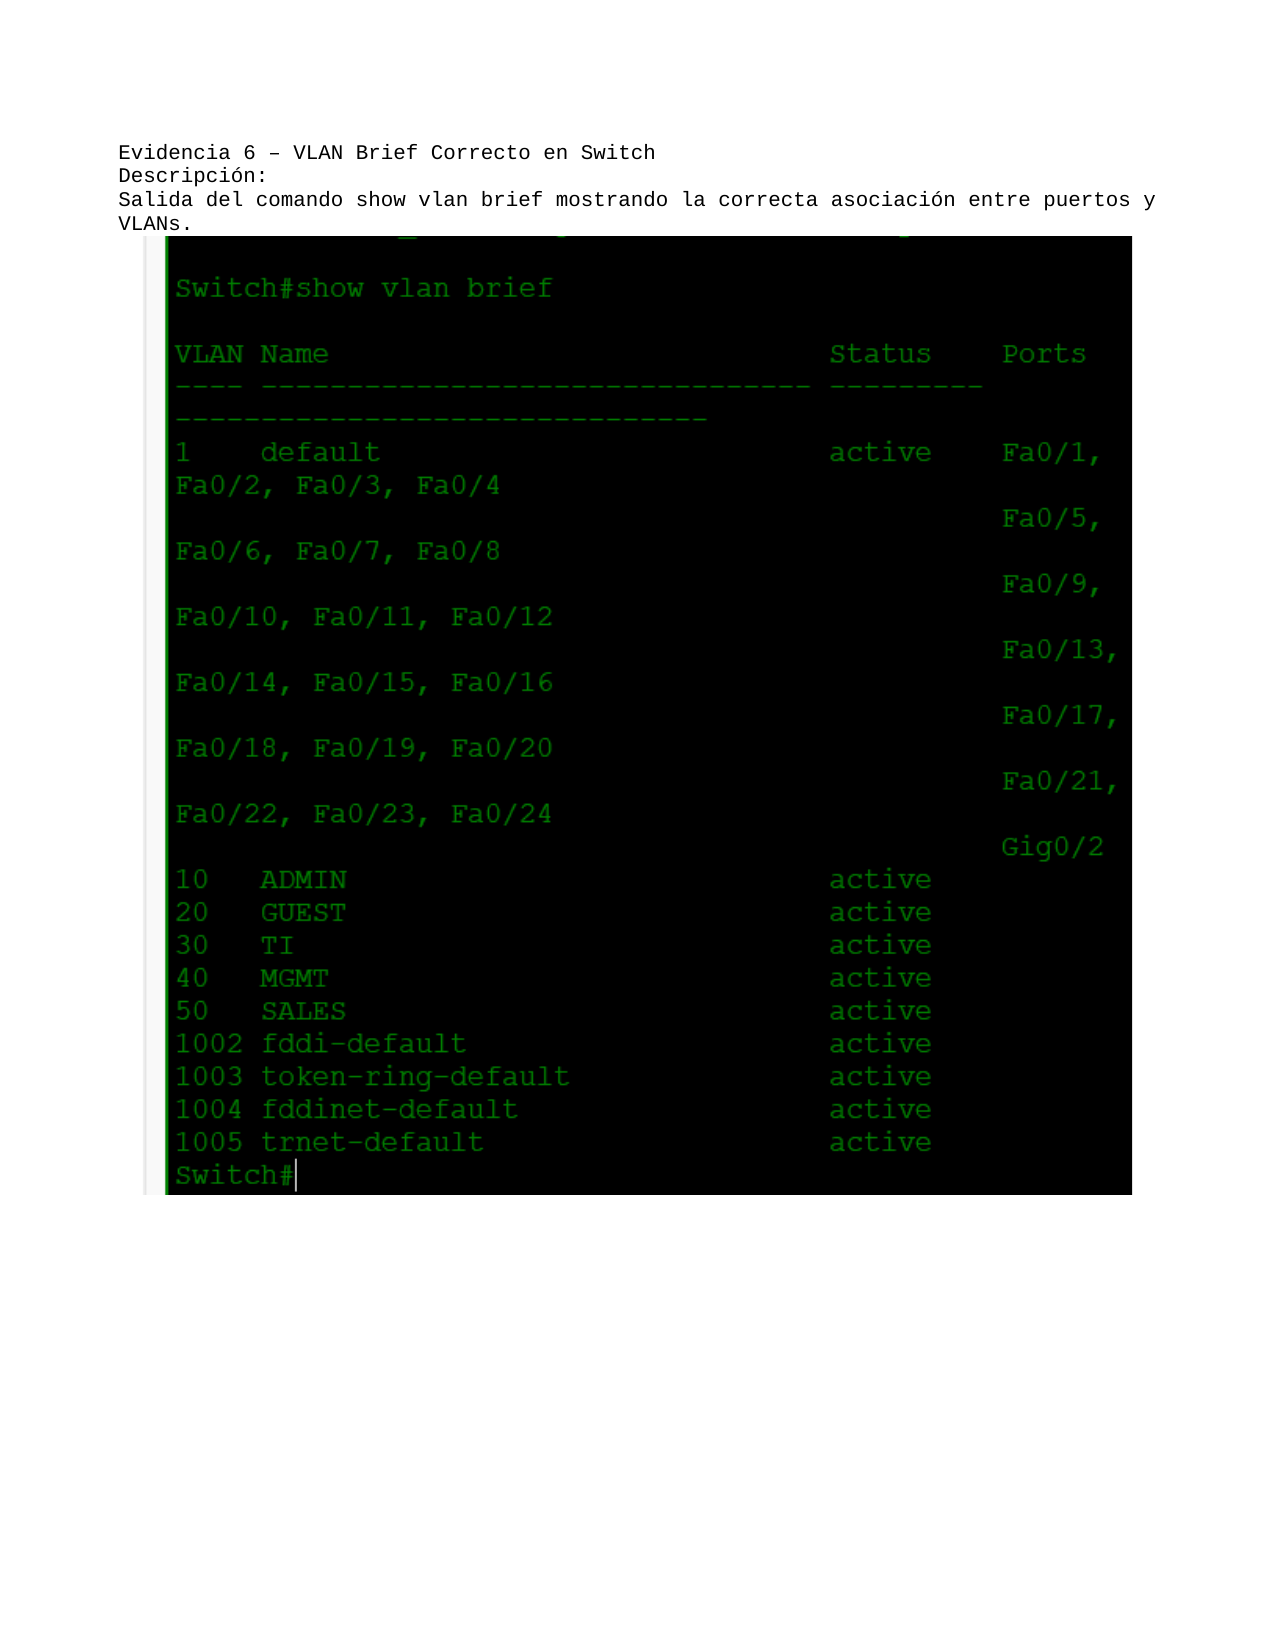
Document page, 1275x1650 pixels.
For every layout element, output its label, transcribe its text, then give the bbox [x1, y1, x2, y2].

text Evidencia 6 – VLAN Brief Correcto en Switch [118, 142, 1157, 165]
picture [142, 236, 1133, 1195]
text Descripción: Salida del comando show vlan brief mostrando la correcta asociación entre puertos y VLANs. [118, 165, 1157, 236]
